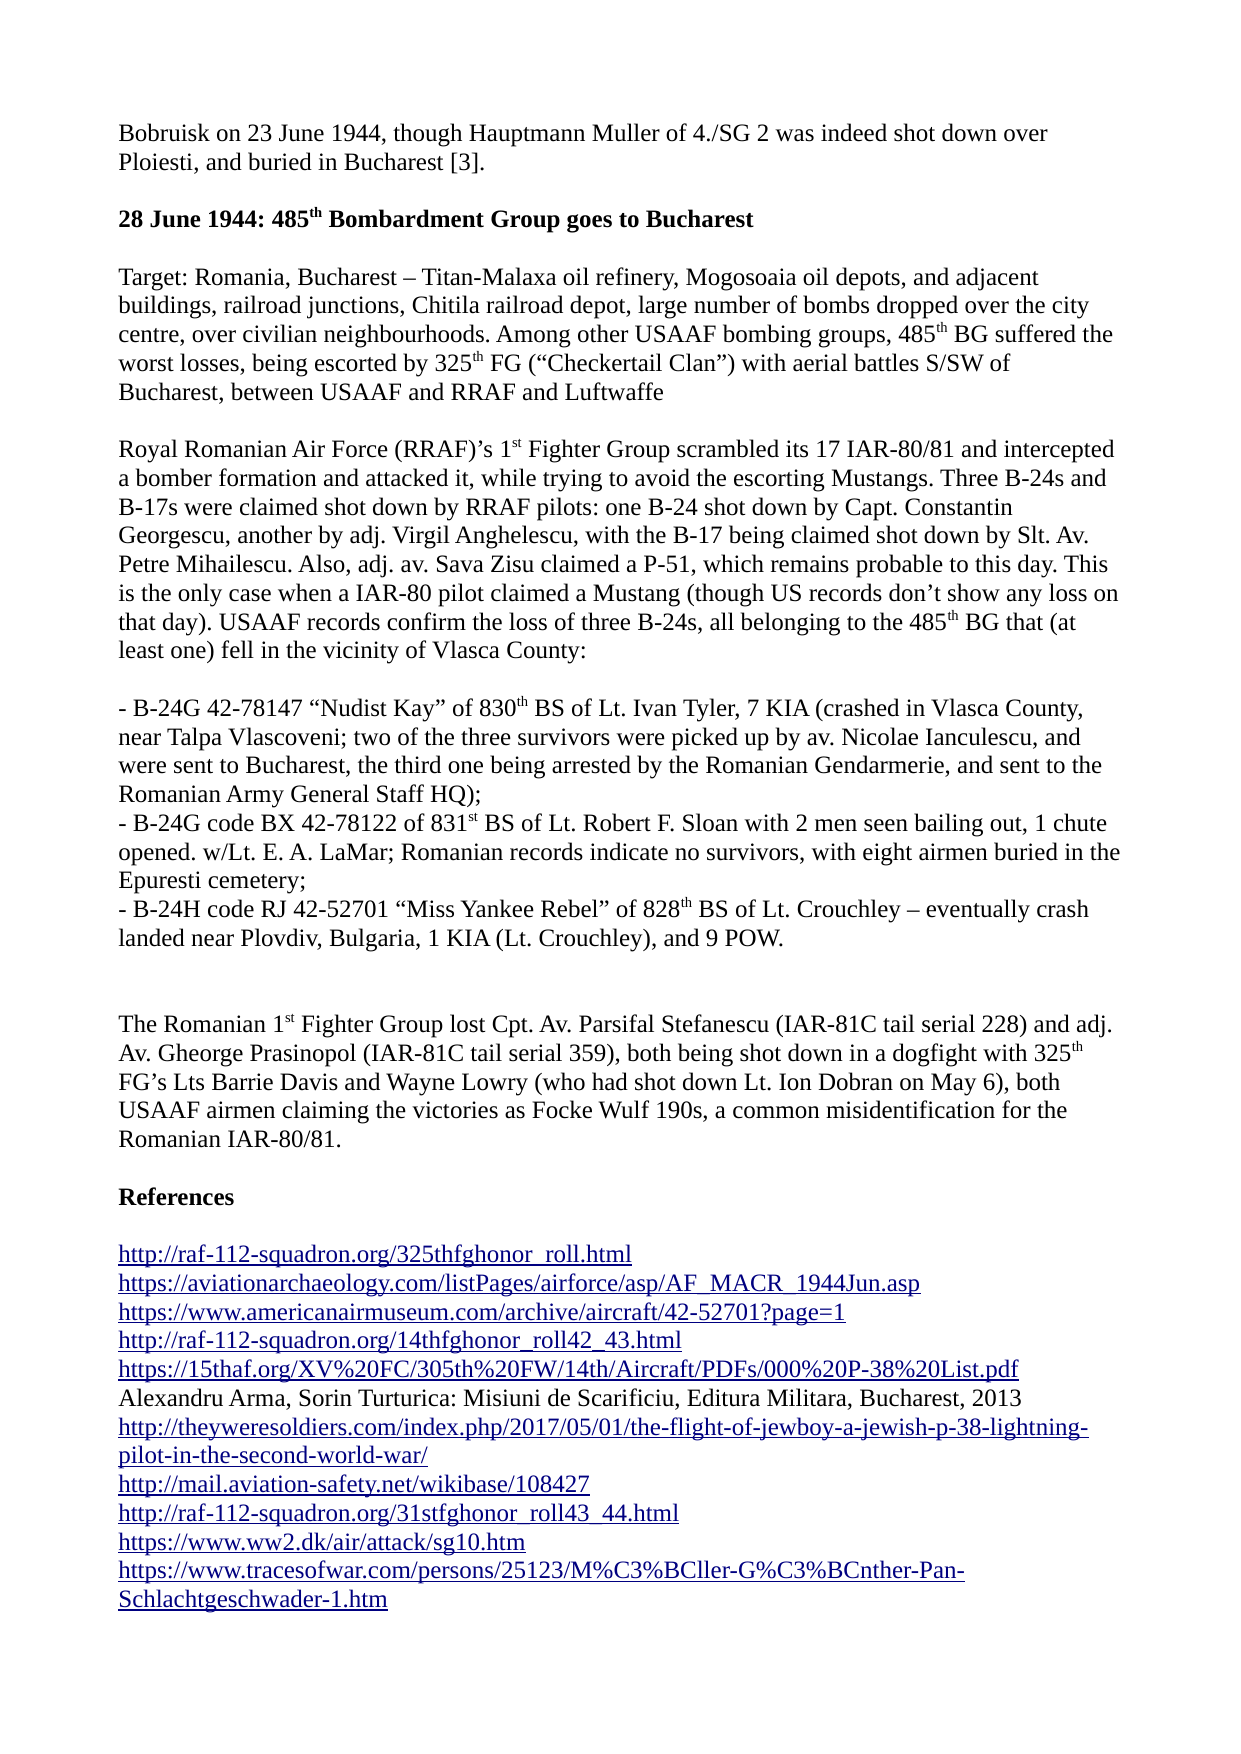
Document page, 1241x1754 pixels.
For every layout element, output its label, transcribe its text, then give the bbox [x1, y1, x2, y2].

text References [118, 1182, 1122, 1211]
text Target: Romania, Bucharest – Titan-Malaxa oil refinery, Mogosoaia oil depots, and adjacent buildings, railroad junctions, Chitila railroad depot, large number of bombs dropped over the city centre, over civilian neighbourhoods. Among other USAAF bombing groups, 485th BG suffered the worst losses, being escorted by 325th FG (“Checkertail Clan”) with aerial battles S/SW of Bucharest, between USAAF and RRAF and Luftwaffe [118, 262, 1122, 406]
text 28 June 1944: 485th Bombardment Group goes to Bucharest [118, 204, 1122, 233]
text https://www.americanairmuseum.com/archive/aircraft/42-52701?page=1 [118, 1297, 1122, 1326]
text - B-24G 42-78147 “Nudist Kay” of 830th BS of Lt. Ivan Tyler, 7 KIA (crashed in Vlasca County, near Talpa Vlascoveni; two of the three survivors were picked up by av. Nicolae Ianculescu, and were sent to Bucharest, the third one being arrested by the Romanian Gendarmerie, and sent to the Romanian Army General Staff HQ); [118, 693, 1122, 808]
text Royal Romanian Air Force (RRAF)’s 1st Fighter Group scrambled its 17 IAR-80/81 and intercepted a bomber formation and attacked it, while trying to avoid the escorting Mustangs. Three B-24s and B-17s were claimed shot down by RRAF pilots: one B-24 shot down by Capt. Constantin Georgescu, another by adj. Virgil Anghelescu, with the B-17 being claimed shot down by Slt. Av. Petre Mihailescu. Also, adj. av. Sava Zisu claimed a P-51, which remains probable to this day. This is the only case when a IAR-80 pilot claimed a Mustang (though US records don’t show any loss on that day). USAAF records confirm the loss of three B-24s, all belonging to the 485th BG that (at least one) fell in the vicinity of Vlasca County: [118, 434, 1122, 664]
text - B-24H code RJ 42-52701 “Miss Yankee Rebel” of 828th BS of Lt. Crouchley – eventually crash landed near Plovdiv, Bulgaria, 1 KIA (Lt. Crouchley), and 9 POW. [118, 894, 1122, 952]
text http://mail.aviation-safety.net/wikibase/108427 [118, 1469, 1122, 1498]
text http://raf-112-squadron.org/31stfghonor_roll43_44.html [118, 1498, 1122, 1527]
text http://raf-112-squadron.org/14thfghonor_roll42_43.html [118, 1326, 1122, 1354]
text https://www.tracesofwar.com/persons/25123/M%C3%BCller-G%C3%BCnther-Pan-Schlachtgeschwader-1.htm [118, 1556, 1122, 1613]
text https://www.ww2.dk/air/attack/sg10.htm [118, 1527, 1122, 1556]
text https://15thaf.org/XV%20FC/305th%20FW/14th/Aircraft/PDFs/000%20P-38%20List.pdf [118, 1354, 1122, 1383]
text The Romanian 1st Fighter Group lost Cpt. Av. Parsifal Stefanescu (IAR-81C tail serial 228) and adj. Av. Gheorge Prasinopol (IAR-81C tail serial 359), both being shot down in a dogfight with 325th FG’s Lts Barrie Davis and Wayne Lowry (who had shot down Lt. Ion Dobran on May 6), both USAAF airmen claiming the victories as Focke Wulf 190s, a common misidentification for the Romanian IAR-80/81. [118, 1009, 1122, 1153]
text http://theyweresoldiers.com/index.php/2017/05/01/the-flight-of-jewboy-a-jewish-p-38-lightning-pilot-in-the-second-world-war/ [118, 1412, 1122, 1469]
text http://raf-112-squadron.org/325thfghonor_roll.html [118, 1239, 1122, 1268]
text Alexandru Arma, Sorin Turturica: Misiuni de Scarificiu, Editura Militara, Bucharest, 2013 [118, 1383, 1122, 1412]
text - B-24G code BX 42-78122 of 831st BS of Lt. Robert F. Sloan with 2 men seen bailing out, 1 chute opened. w/Lt. E. A. LaMar; Romanian records indicate no survivors, with eight airmen buried in the Epuresti cemetery; [118, 808, 1122, 894]
text Bobruisk on 23 June 1944, though Hauptmann Muller of 4./SG 2 was indeed shot down over Ploiesti, and buried in Bucharest [3]. [118, 118, 1122, 176]
text https://aviationarchaeology.com/listPages/airforce/asp/AF_MACR_1944Jun.asp [118, 1268, 1122, 1297]
